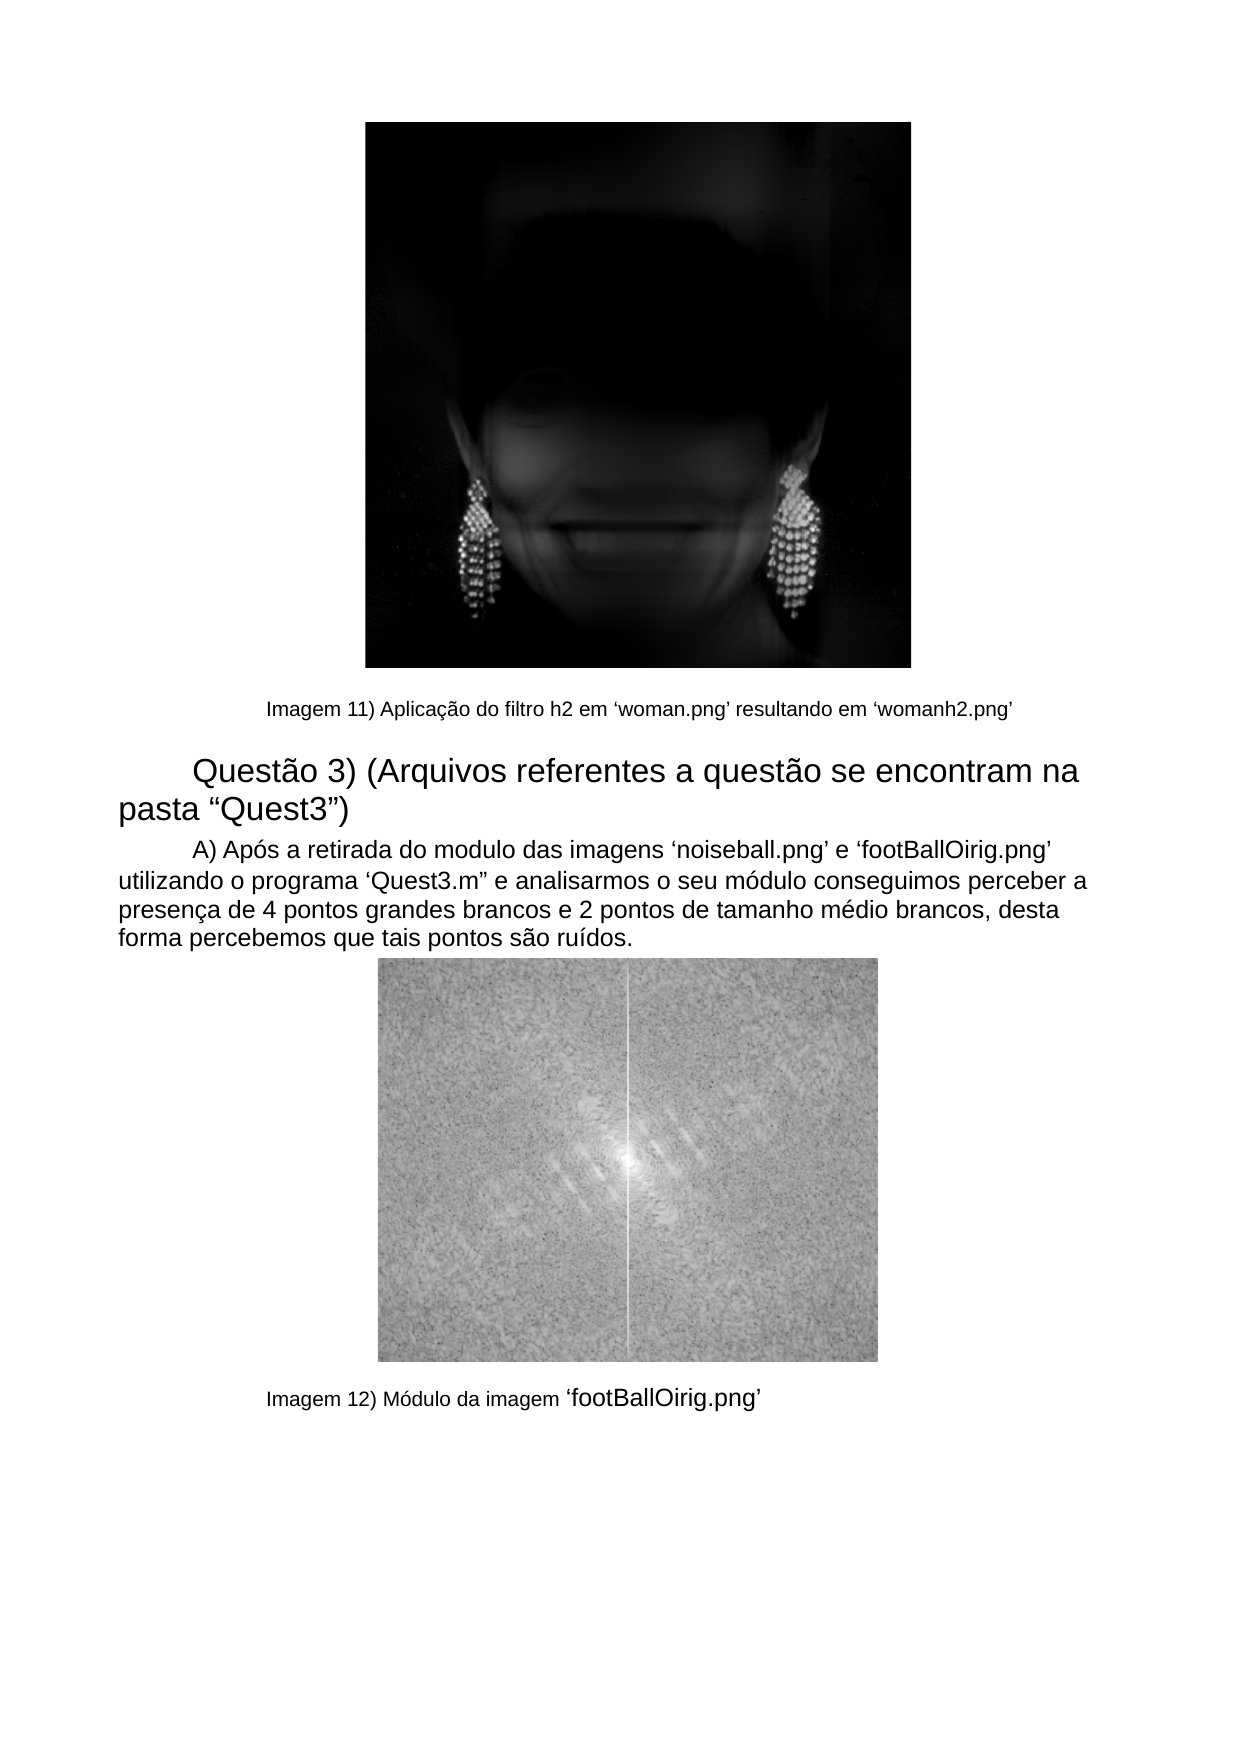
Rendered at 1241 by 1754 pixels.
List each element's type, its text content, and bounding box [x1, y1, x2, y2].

picture [377, 958, 878, 1362]
text Questão 3) (Arquivos referentes a questão se encontram na pasta “Quest3”) [118, 751, 1122, 827]
text A) Após a retirada do modulo das imagens ‘noiseball.png’ e ‘footBallOirig.png’ utilizando o programa ‘Quest3.m” e analisarmos o seu módulo conseguimos perceber a presença de 4 pontos grandes brancos e 2 pontos de tamanho médio brancos, desta forma percebemos que tais pontos são ruídos. [118, 827, 1122, 952]
picture [365, 122, 912, 668]
text Imagem 11) Aplicação do filtro h2 em ‘woman.png’ resultando em ‘womanh2.png’ [118, 693, 1122, 722]
text Imagem 12) Módulo da imagem ‘footBallOirig.png’ [118, 1383, 1122, 1412]
